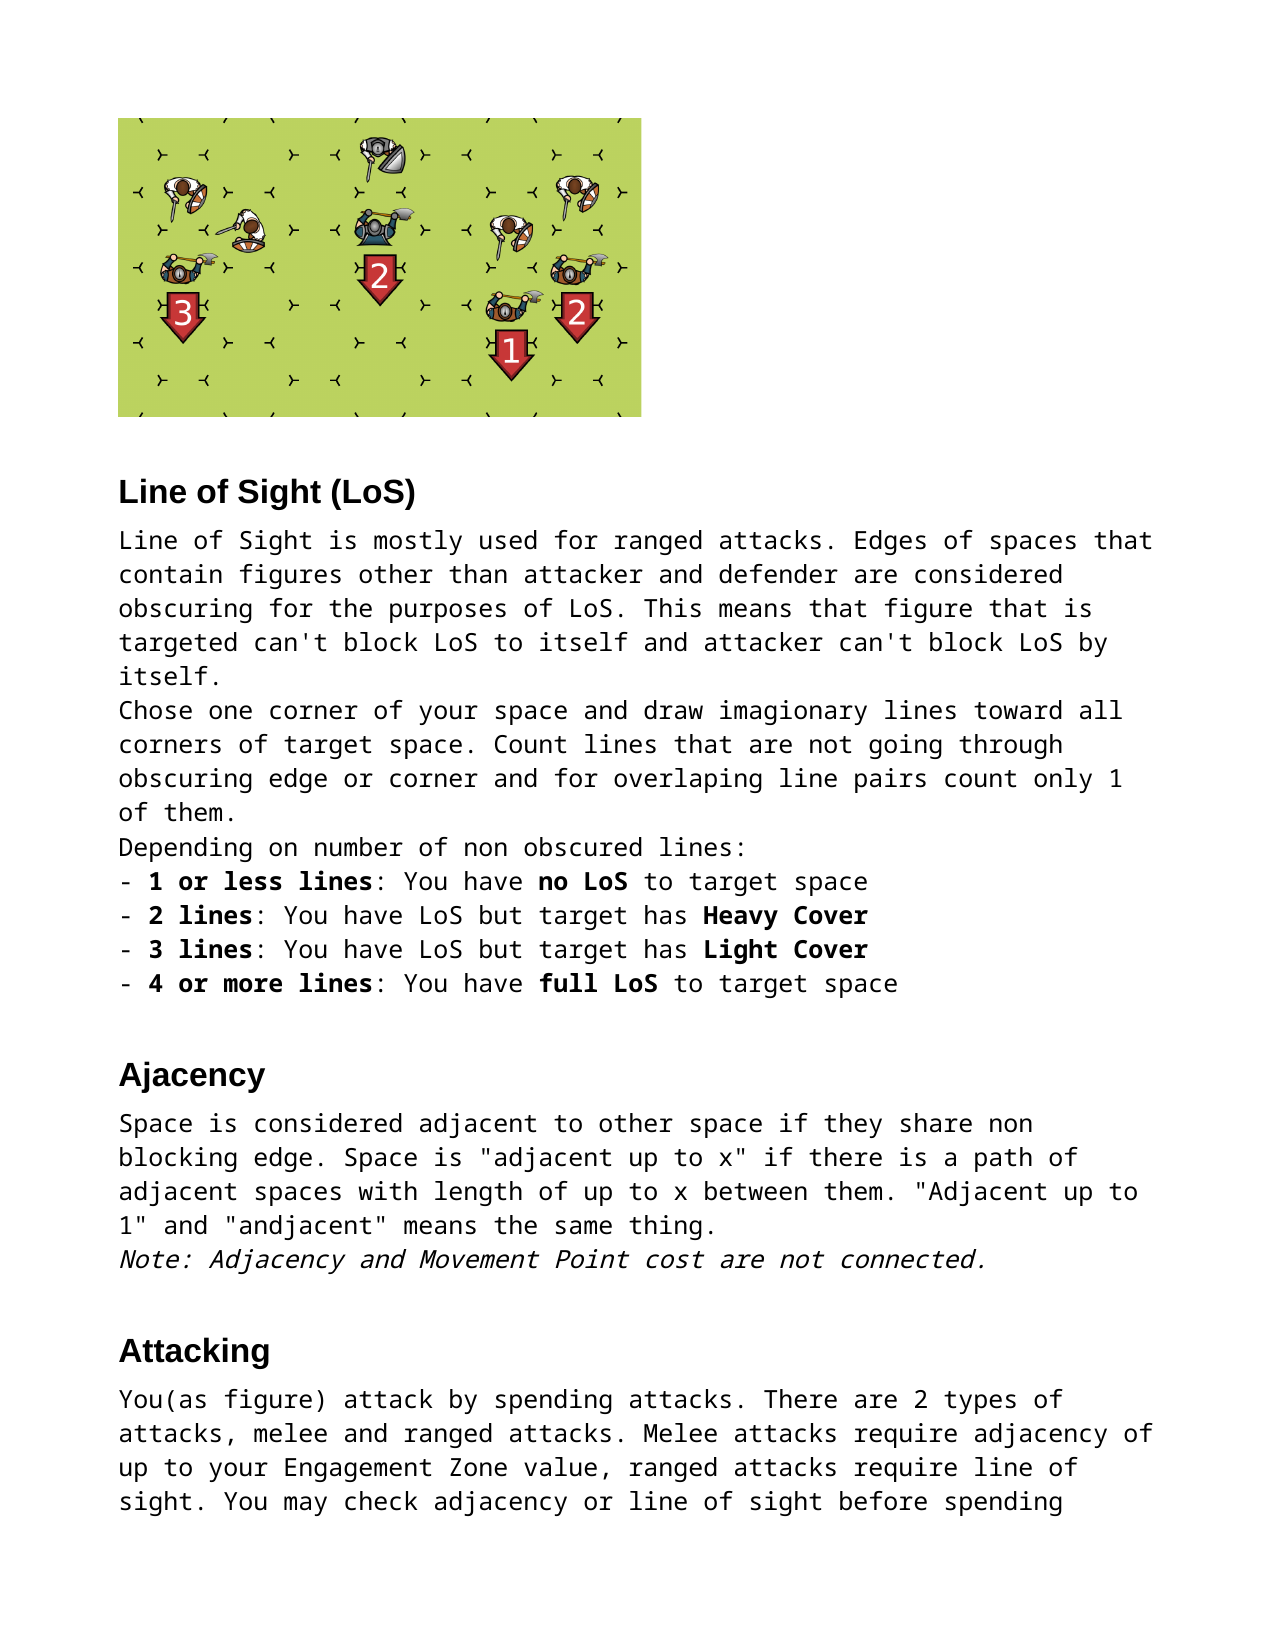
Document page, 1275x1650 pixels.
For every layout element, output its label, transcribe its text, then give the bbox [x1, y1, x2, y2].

text Chose one corner of your space and draw imagionary lines toward all corners of target space. Count lines that are not going through obscuring edge or corner and for overlaping line pairs count only 1 of them. [118, 693, 1157, 829]
text Line of Sight is mostly used for ranged attacks. Edges of spaces that contain figures other than attacker and defender are considered obscuring for the purposes of LoS. This means that figure that is targeted can't block LoS to itself and attacker can't block LoS by itself. [118, 523, 1157, 693]
text Depending on number of non obscured lines: [118, 829, 1157, 863]
text Space is considered adjacent to other space if they share non blocking edge. Space is "adjacent up to x" if there is a path of adjacent spaces with length of up to x between them. "Adjacent up to 1" and "andjacent" means the same thing. [118, 1106, 1157, 1242]
subtitle Line of Sight (LoS) [118, 471, 1157, 510]
picture [118, 118, 642, 417]
text - 4 or more lines: You have full LoS to target space [118, 965, 1157, 999]
subtitle Attacking [118, 1331, 1157, 1369]
text - 1 or less lines: You have no LoS to target space [118, 863, 1157, 897]
text - 2 lines: You have LoS but target has Heavy Cover [118, 897, 1157, 931]
text - 3 lines: You have LoS but target has Light Cover [118, 931, 1157, 965]
subtitle Ajacency [118, 1054, 1157, 1093]
text You(as figure) attack by spending attacks. There are 2 types of attacks, melee and ranged attacks. Melee attacks require adjacency of up to your Engagement Zone value, ranged attacks require line of sight. You may check adjacency or line of sight before spending [118, 1382, 1157, 1518]
text Note: Adjacency and Movement Point cost are not connected. [118, 1242, 1157, 1276]
